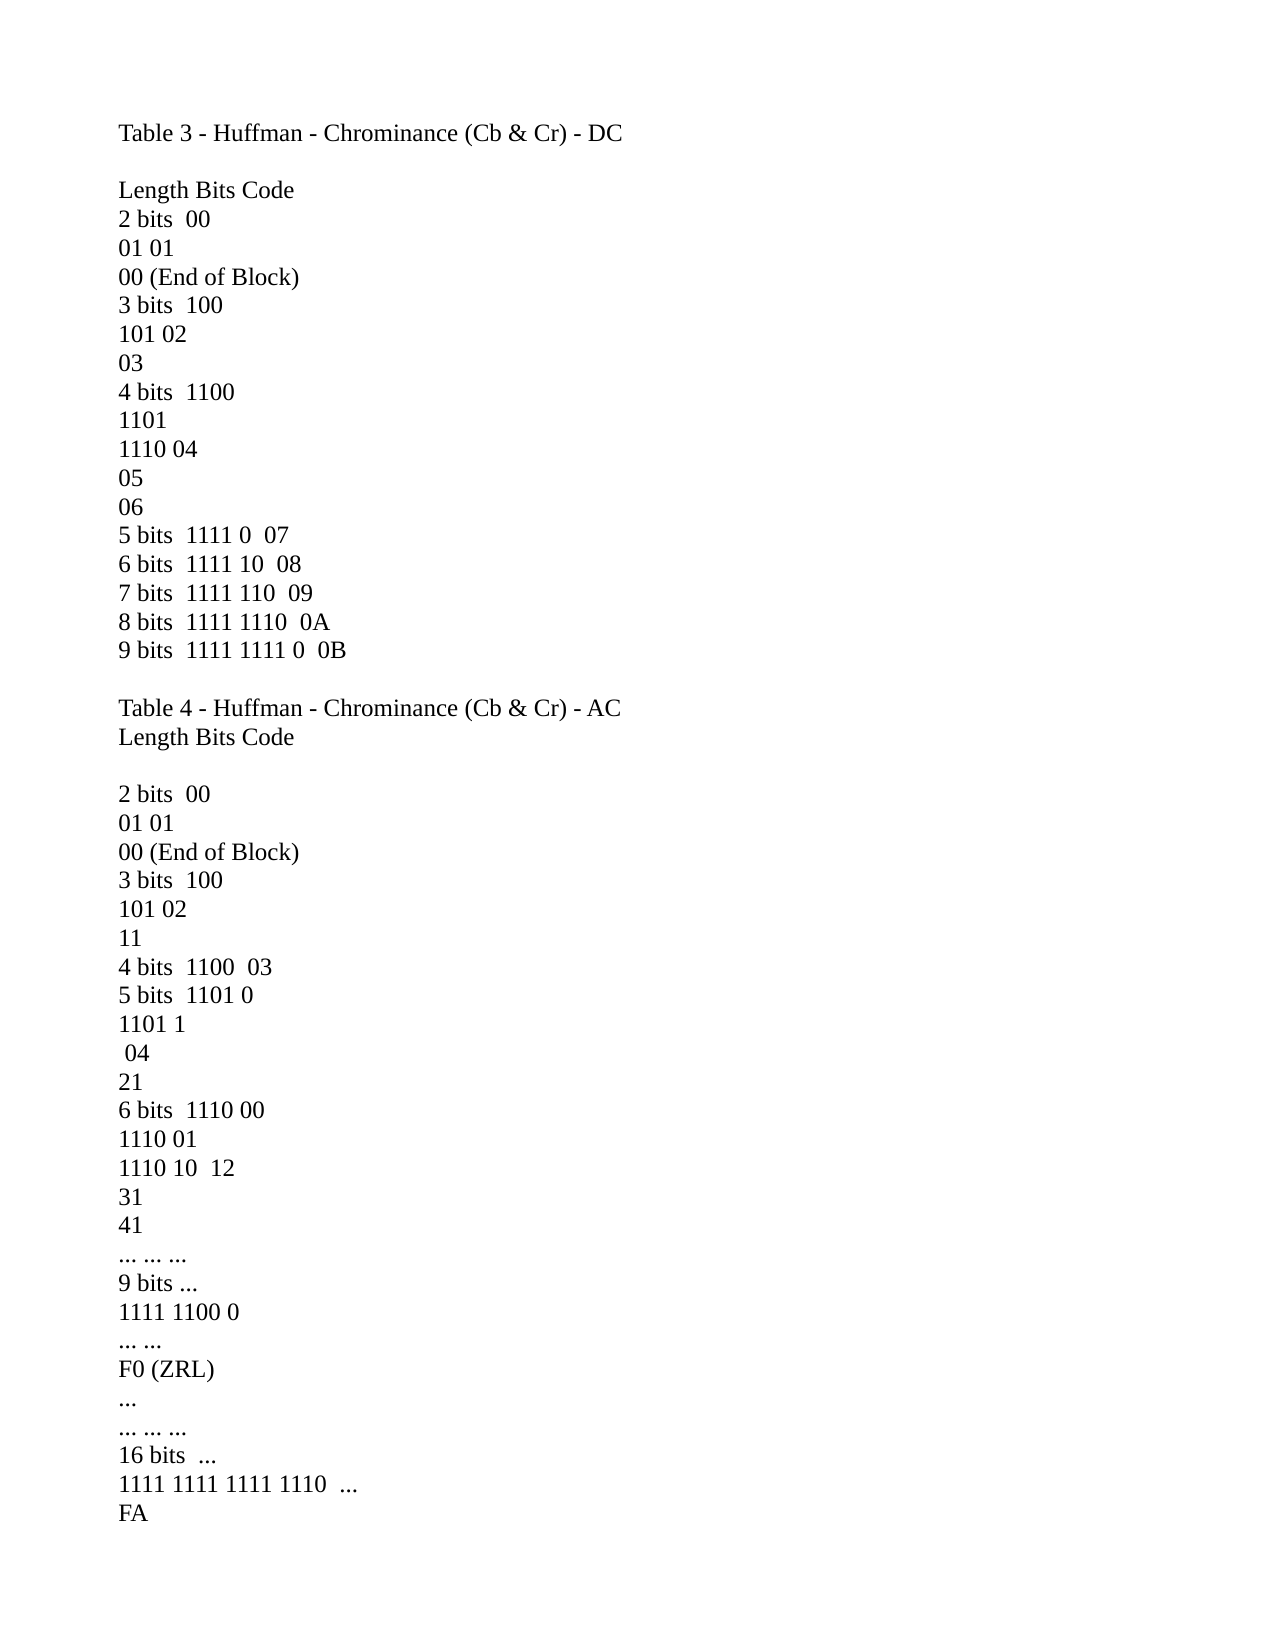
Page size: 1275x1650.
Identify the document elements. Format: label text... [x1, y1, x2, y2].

text 2 bits 00 01 01 00 (End of Block) 3 bits 100 101 02 11 4 bits 1100 03 5 bits 1101 0 1101 1 04 21 6 bits 1110 00 1110 01 1110 10 12 31 41 ... ... ... 9 bits ... 1111 1100 0 ... ... F0 (ZRL) ... ... ... ... 16 bits ... 1111 1111 1111 1110 ... FA [118, 751, 1157, 1527]
text Length Bits Code 2 bits 00 01 01 00 (End of Block) 3 bits 100 101 02 03 4 bits 1100 1101 1110 04 05 06 5 bits 1111 0 07 6 bits 1111 10 08 7 bits 1111 110 09 8 bits 1111 1110 0A 9 bits 1111 1111 0 0B Table 4 - Huffman - Chrominance (Cb & Cr) - AC Length Bits Code [118, 147, 1157, 751]
text Table 3 - Huffman - Chrominance (Cb & Cr) - DC [118, 118, 1157, 147]
